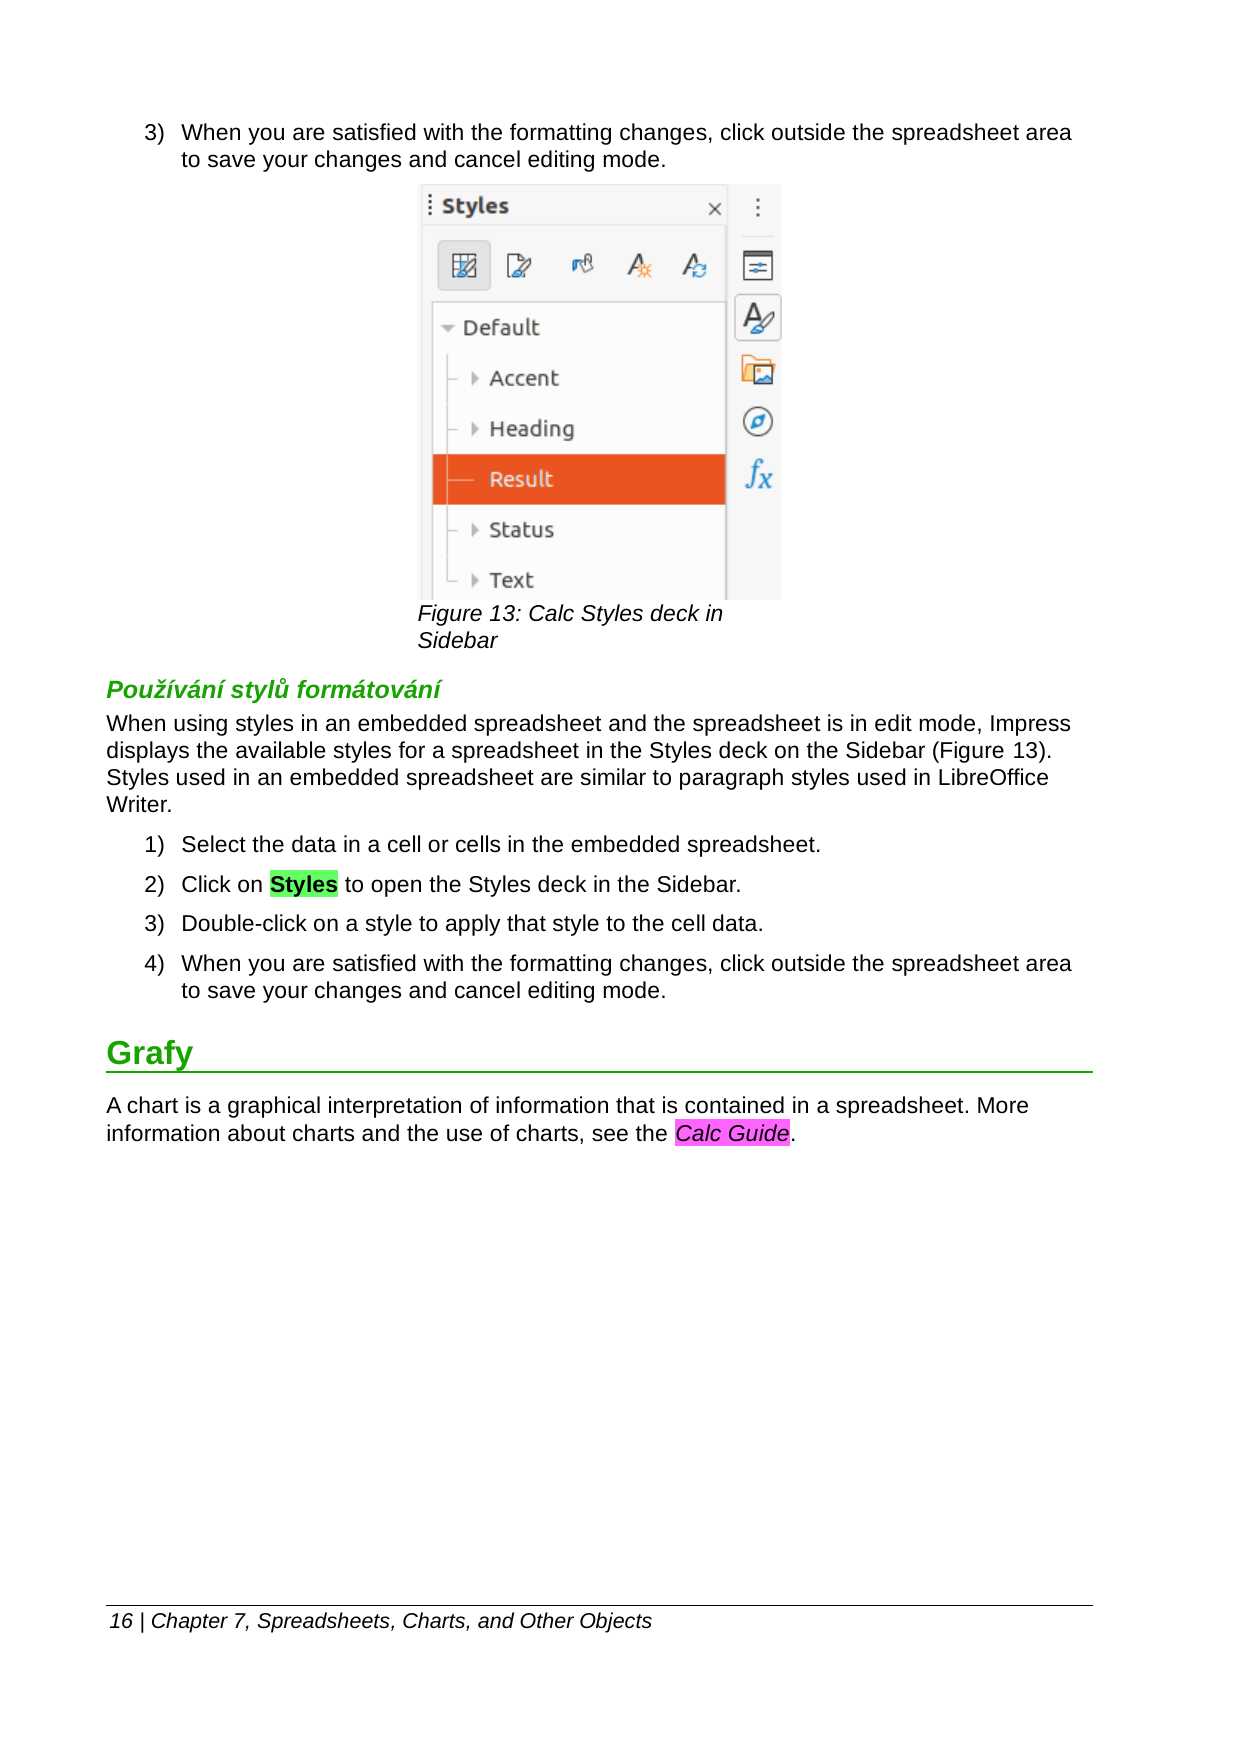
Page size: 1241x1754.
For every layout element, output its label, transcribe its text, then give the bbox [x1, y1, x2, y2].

list Click on Styles to open the Styles deck in the Sidebar. [338, 870, 1093, 897]
picture [417, 184, 782, 600]
subtitle Používání stylů formátování [106, 674, 1093, 704]
subtitle Grafy [106, 1032, 1093, 1071]
text Figure 13: Calc Styles deck in Sidebar [417, 600, 782, 654]
list When you are satisfied with the formatting changes, click outside the spreadsheet area to save your changes and cancel editing mode. [164, 949, 1093, 1003]
text When using styles in an embedded spreadsheet and the spreadsheet is in edit mode, Impress displays the available styles for a spreadsheet in the Styles deck on the Sidebar (Figure 13). Styles used in an embedded spreadsheet are similar to paragraph styles used in LibreOffice Writer. [106, 709, 1093, 818]
list Click on Styles to open the Styles deck in the Sidebar. [164, 870, 270, 897]
list Double-click on a style to apply that style to the cell data. [164, 909, 1093, 937]
list When you are satisfied with the formatting changes, click outside the spreadsheet area to save your changes and cancel editing mode. [164, 118, 1093, 172]
text A chart is a graphical interpretation of information that is contained in a spreadsheet. More information about charts and the use of charts, see the Calc Guide. [106, 1092, 1093, 1146]
list Select the data in a cell or cells in the embedded spreadsheet. [164, 830, 1093, 857]
